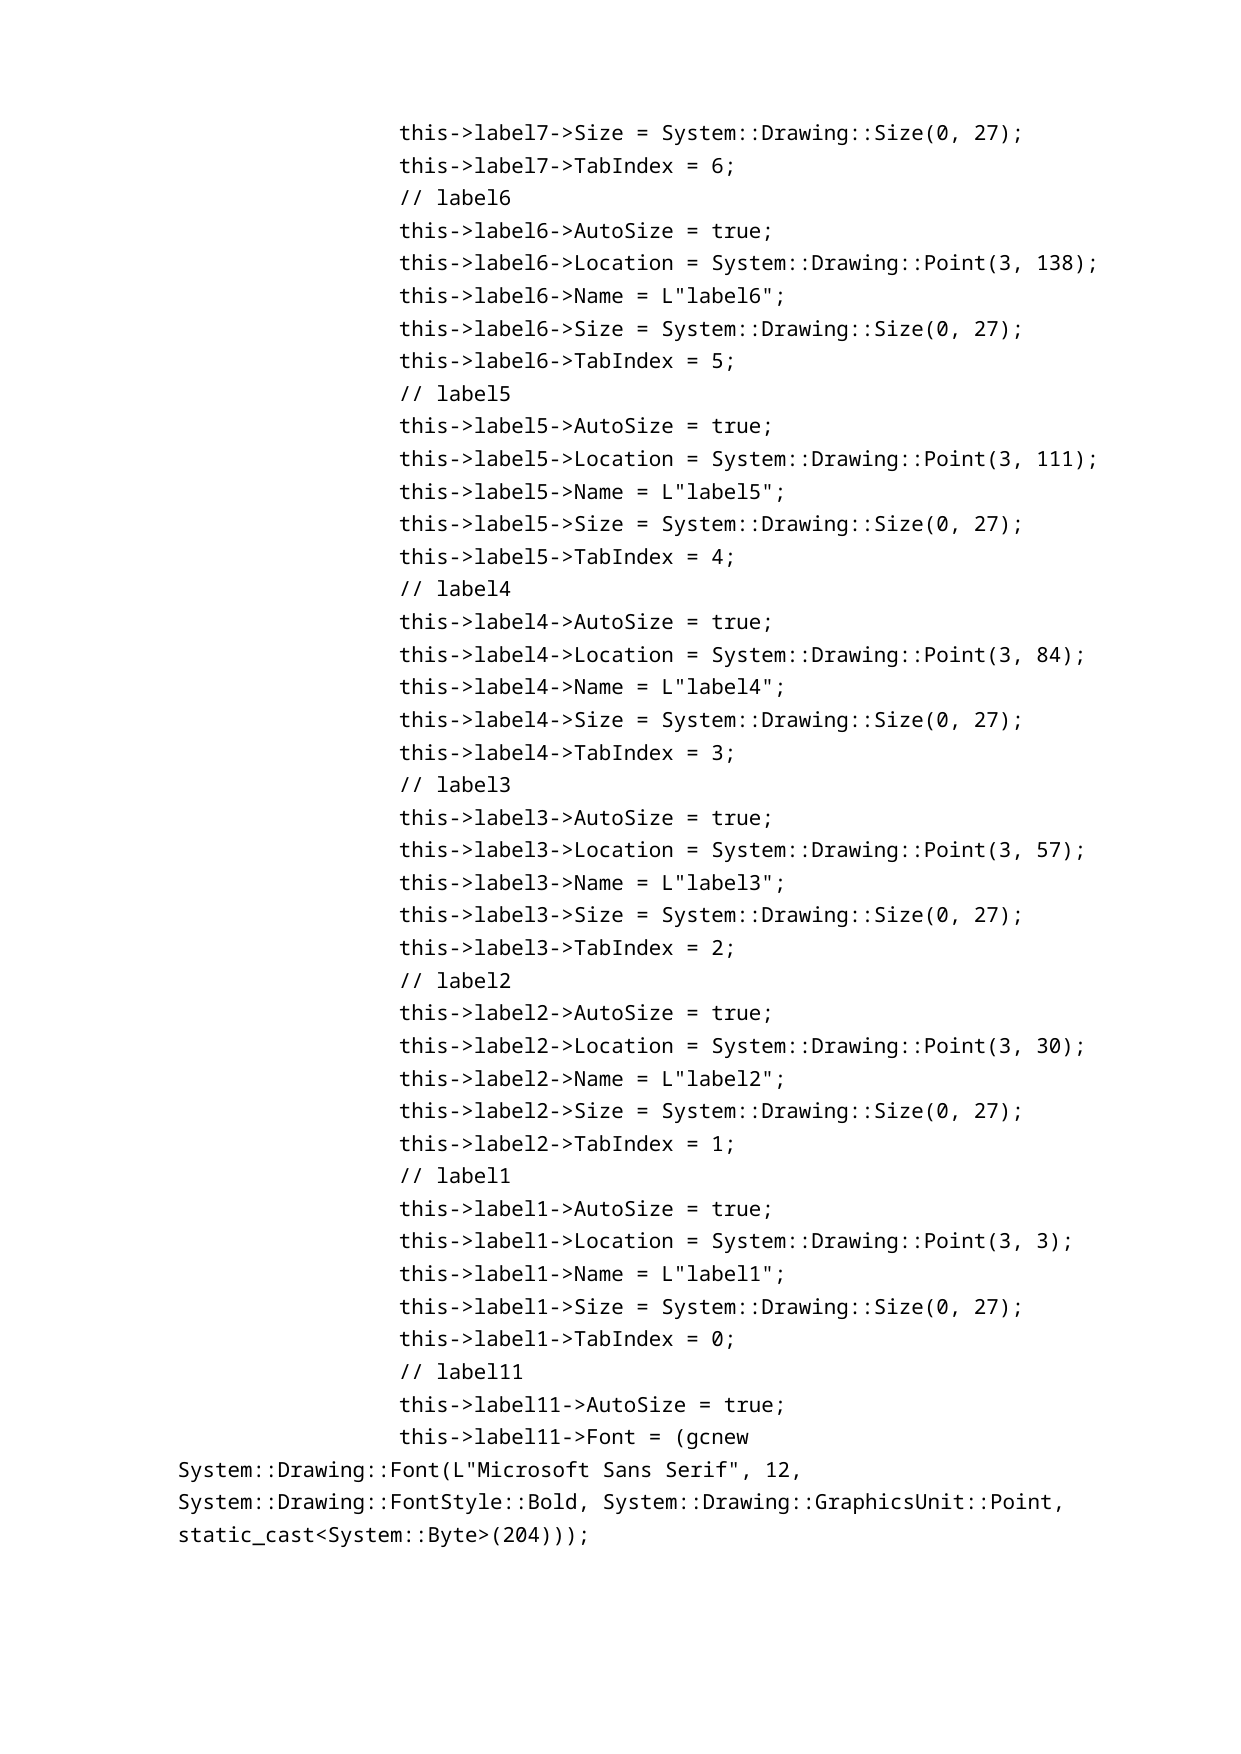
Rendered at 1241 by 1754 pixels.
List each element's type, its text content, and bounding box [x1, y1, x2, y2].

text this->label3->Location = System::Drawing::Point(3, 57); [177, 835, 1152, 864]
text this->label7->TabIndex = 6; [177, 151, 1152, 179]
text // label11 [177, 1357, 1152, 1386]
text this->label1->Name = L"label1"; [177, 1259, 1152, 1288]
text this->label1->TabIndex = 0; [177, 1324, 1152, 1353]
text this->label4->Location = System::Drawing::Point(3, 84); [177, 640, 1152, 668]
text // label6 [177, 183, 1152, 212]
text this->label4->TabIndex = 3; [177, 738, 1152, 766]
text this->label2->Name = L"label2"; [177, 1064, 1152, 1092]
text this->label3->AutoSize = true; [177, 803, 1152, 831]
text this->label5->TabIndex = 4; [177, 542, 1152, 570]
text // label3 [177, 770, 1152, 799]
text this->label5->AutoSize = true; [177, 412, 1152, 440]
text this->label6->Location = System::Drawing::Point(3, 138); [177, 248, 1152, 277]
text this->label3->TabIndex = 2; [177, 933, 1152, 962]
text this->label2->AutoSize = true; [177, 998, 1152, 1027]
text this->label4->Name = L"label4"; [177, 672, 1152, 701]
text this->label5->Name = L"label5"; [177, 477, 1152, 505]
text this->label1->Location = System::Drawing::Point(3, 3); [177, 1227, 1152, 1255]
text this->label5->Size = System::Drawing::Size(0, 27); [177, 509, 1152, 538]
text this->label1->Size = System::Drawing::Size(0, 27); [177, 1292, 1152, 1320]
text this->label7->Size = System::Drawing::Size(0, 27); [177, 118, 1152, 147]
text this->label6->AutoSize = true; [177, 216, 1152, 244]
text this->label6->Size = System::Drawing::Size(0, 27); [177, 314, 1152, 342]
text // label5 [177, 379, 1152, 407]
text this->label4->AutoSize = true; [177, 607, 1152, 636]
text // label4 [177, 574, 1152, 603]
text this->label2->Size = System::Drawing::Size(0, 27); [177, 1096, 1152, 1125]
text this->label11->AutoSize = true; [177, 1390, 1152, 1418]
text this->label4->Size = System::Drawing::Size(0, 27); [177, 705, 1152, 733]
text this->label3->Name = L"label3"; [177, 868, 1152, 896]
text // label1 [177, 1161, 1152, 1190]
text this->label3->Size = System::Drawing::Size(0, 27); [177, 901, 1152, 929]
text this->label6->Name = L"label6"; [177, 281, 1152, 309]
text this->label5->Location = System::Drawing::Point(3, 111); [177, 444, 1152, 473]
text this->label2->Location = System::Drawing::Point(3, 30); [177, 1031, 1152, 1059]
text this->label11->Font = (gcnew System::Drawing::Font(L"Microsoft Sans Serif", 12, System::Drawing::FontStyle::Bold, System::Drawing::GraphicsUnit::Point, static_cast<System::Byte>(204))); [177, 1422, 1152, 1548]
text this->label2->TabIndex = 1; [177, 1129, 1152, 1157]
text this->label1->AutoSize = true; [177, 1194, 1152, 1222]
text this->label6->TabIndex = 5; [177, 346, 1152, 375]
text // label2 [177, 966, 1152, 994]
